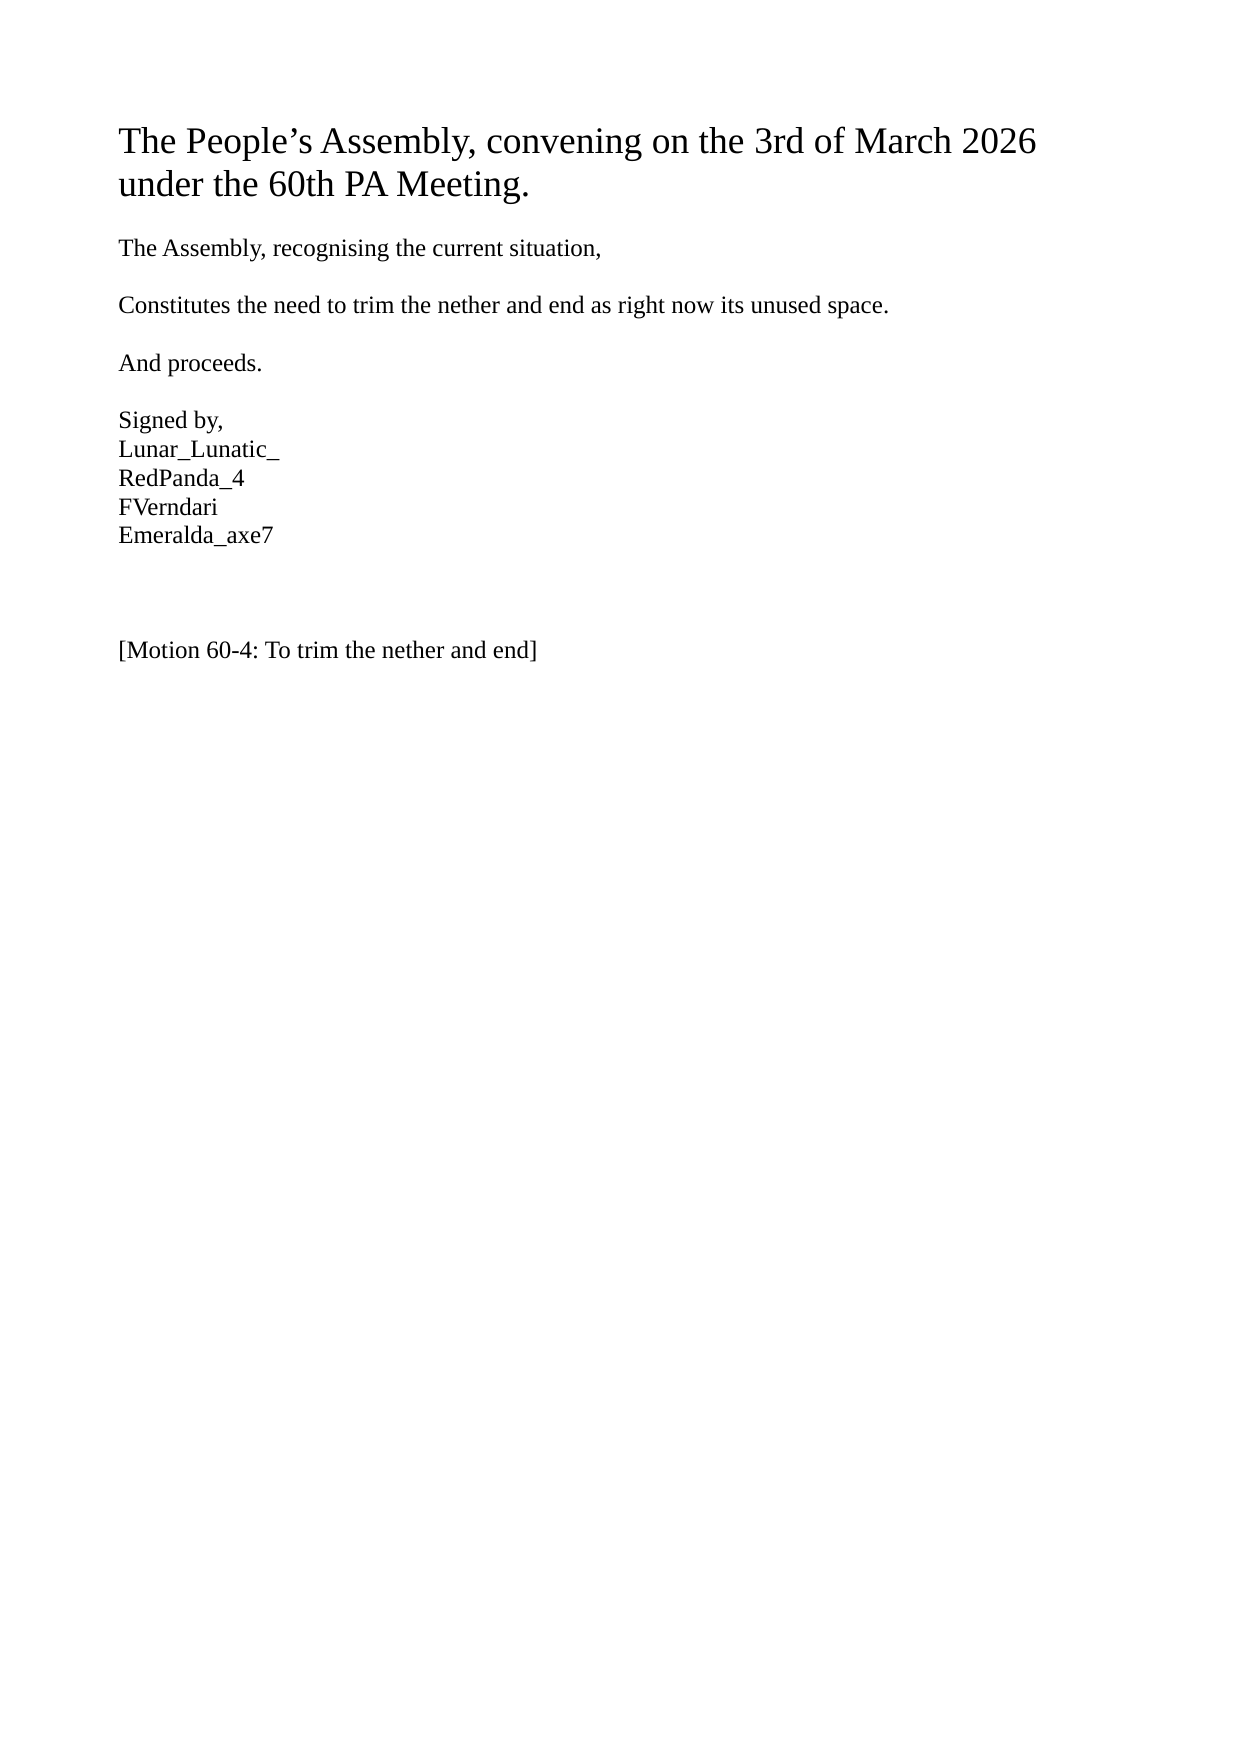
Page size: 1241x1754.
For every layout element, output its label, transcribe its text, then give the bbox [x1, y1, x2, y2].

text And proceeds. [118, 348, 1122, 377]
text Emeralda_axe7 [118, 521, 1122, 549]
text Lunar_Lunatic_ [118, 434, 1122, 463]
text FVerndari [118, 492, 1122, 521]
text The Assembly, recognising the current situation, [118, 233, 1122, 262]
text RedPanda_4 [118, 463, 1122, 492]
text The People’s Assembly, convening on the 3rd of March 2026 under the 60th PA Meeting. [118, 118, 1122, 204]
text Signed by, [118, 406, 1122, 434]
text Constitutes the need to trim the nether and end as right now its unused space. [118, 291, 1122, 319]
text [Motion 60-4: To trim the nether and end] [118, 636, 1122, 664]
